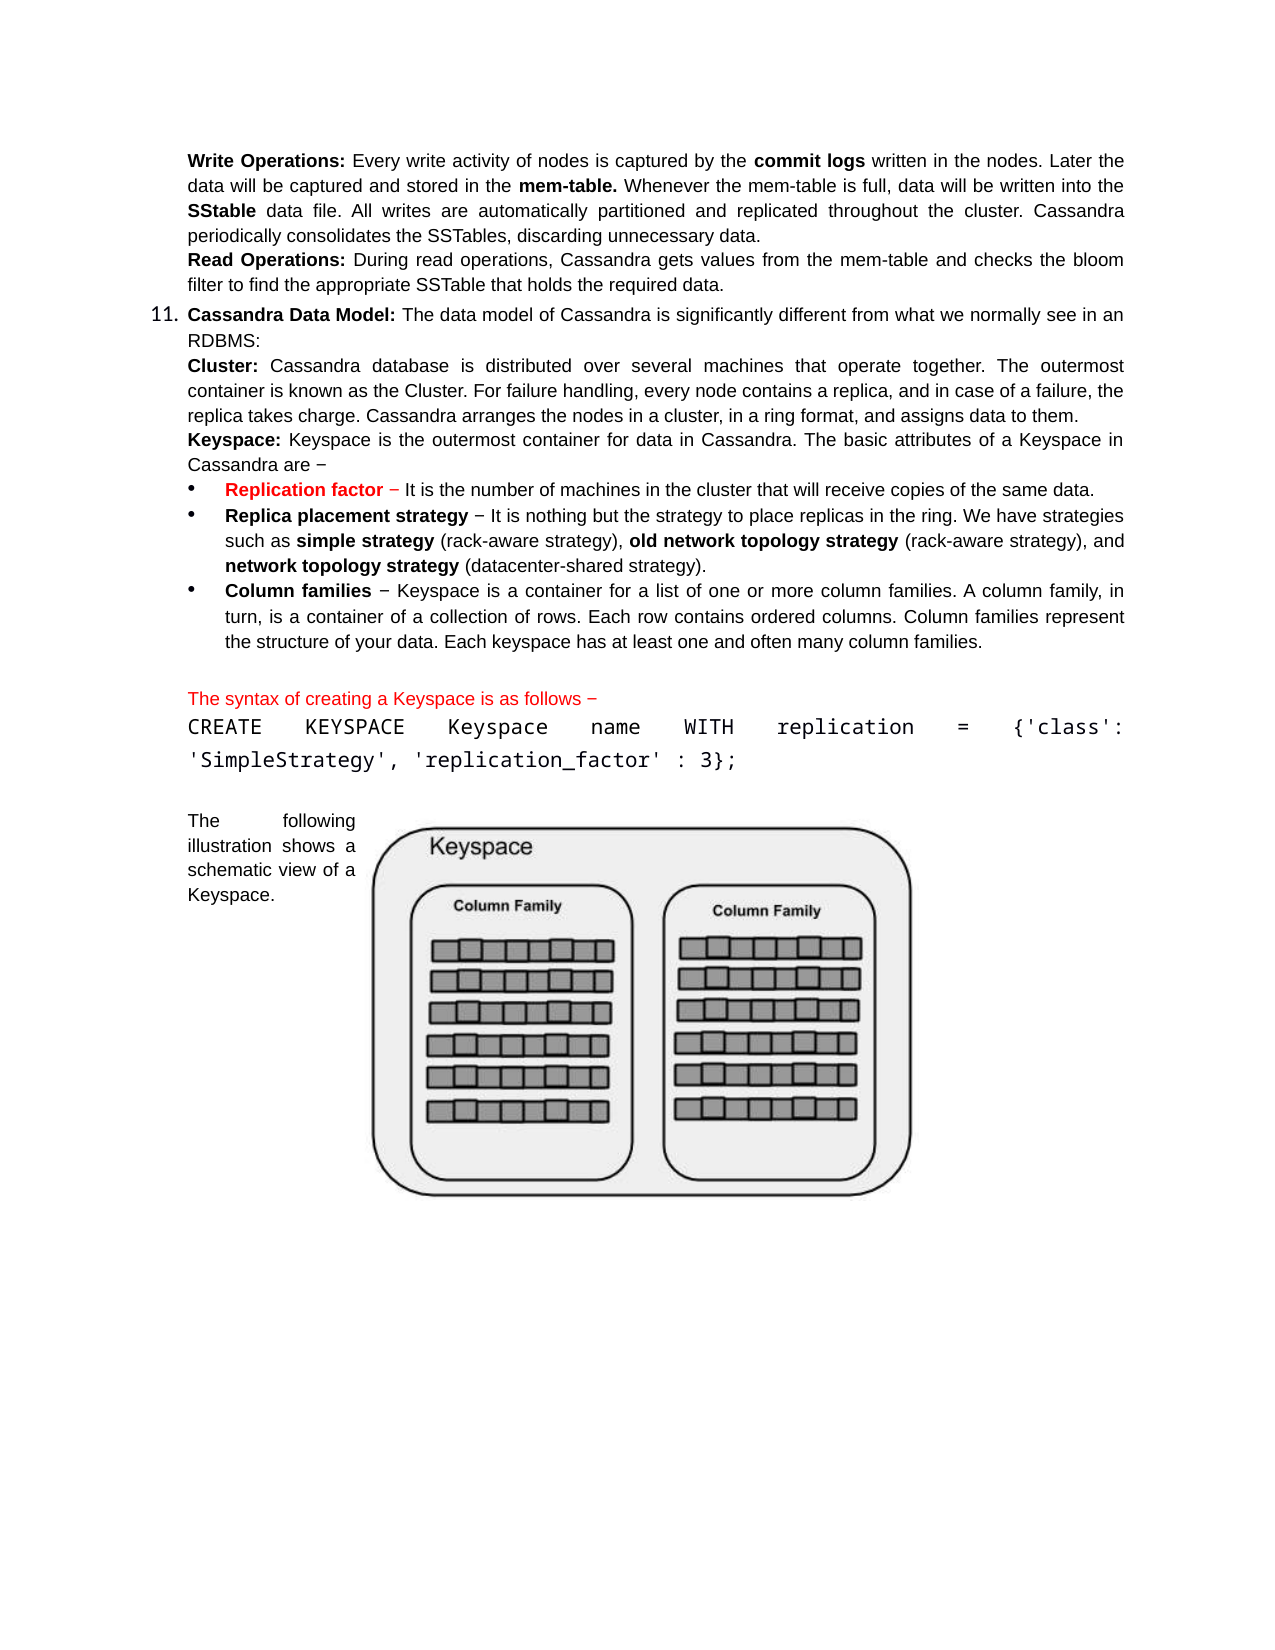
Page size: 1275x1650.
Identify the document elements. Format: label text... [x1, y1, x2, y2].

list Replication factor − It is the number of machines in the cluster that will receive copies of the same data. [187, 479, 1125, 501]
picture [355, 809, 920, 1201]
list Cluster: Cassandra database is distributed over several machines that operate together. The outermost container is known as the Cluster. For failure handling, every node contains a replica, and in case of a failure, the replica takes charge. Cassandra arranges the nodes in a cluster, in a ring format, and assigns data to them. [150, 355, 1125, 426]
list The syntax of creating a Keyspace is as follows − [150, 687, 1125, 709]
list The following illustration shows a schematic view of a Keyspace. [150, 809, 355, 906]
list Column families − Keyspace is a container for a list of one or more column families. A column family, in turn, is a container of a collection of rows. Each row contains ordered columns. Column families represent the structure of your data. Each keyspace has at least one and often many column families. [187, 580, 1125, 652]
list Read Operations: During read operations, Cassandra gets values from the mem-table and checks the bloom filter to find the appropriate SSTable that holds the required data. [150, 249, 1125, 296]
list [920, 809, 1125, 906]
list Cassandra Data Model: The data model of Cassandra is significantly different from what we normally see in an RDBMS: [150, 299, 1125, 352]
list CREATE KEYSPACE Keyspace name WITH replication = {'class': 'SimpleStrategy', 'replication_factor' : 3}; [150, 712, 1125, 773]
list Write Operations: Every write activity of nodes is captured by the commit logs written in the nodes. Later the data will be captured and stored in the mem-table. Whenever the mem-table is full, data will be written into the SStable data file. All writes are automatically partitioned and replicated throughout the cluster. Cassandra periodically consolidates the SSTables, discarding unnecessary data. [150, 150, 1125, 246]
list Keyspace: Keyspace is the outermost container for data in Cassandra. The basic attributes of a Keyspace in Cassandra are − [150, 429, 1125, 476]
list Replica placement strategy − It is nothing but the strategy to place replicas in the ring. We have strategies such as simple strategy (rack-aware strategy), old network topology strategy (rack-aware strategy), and network topology strategy (datacenter-shared strategy). [187, 504, 1125, 577]
